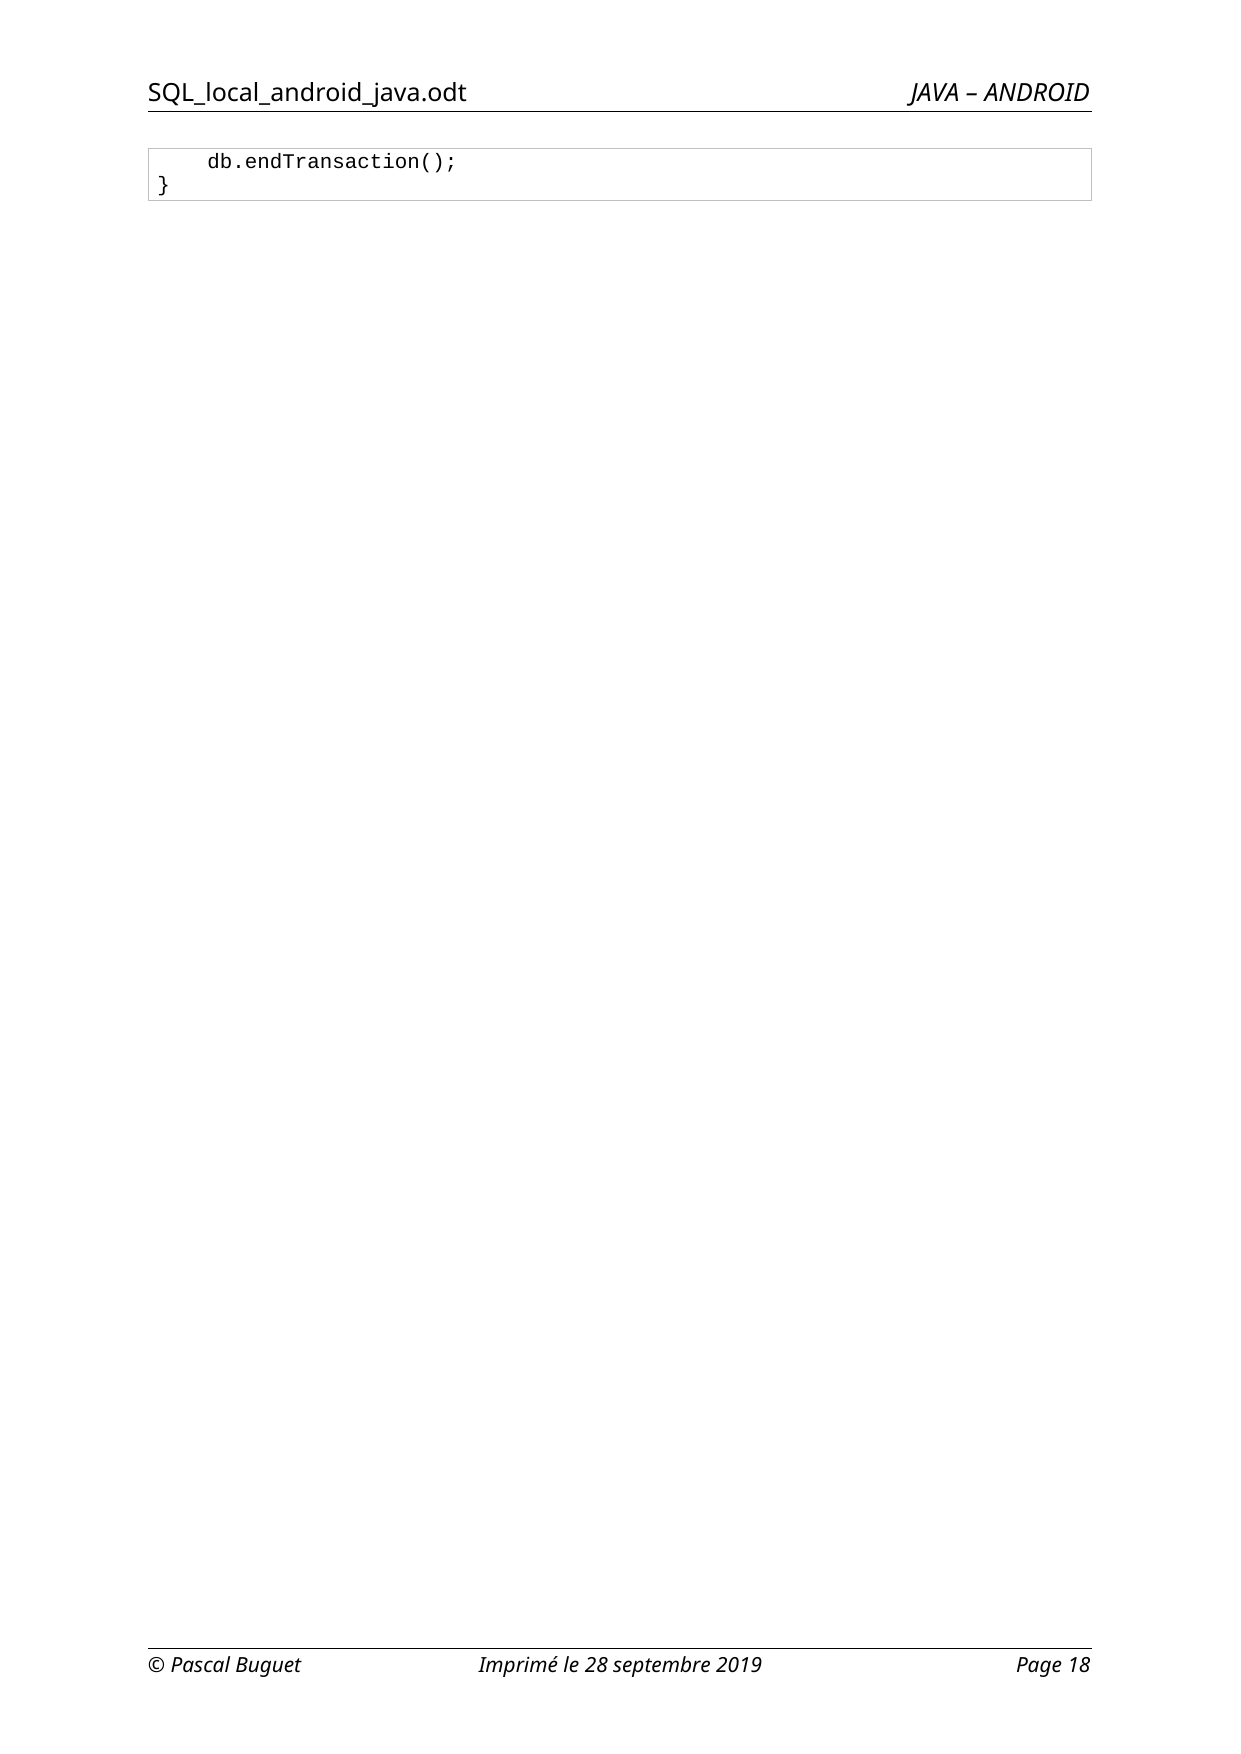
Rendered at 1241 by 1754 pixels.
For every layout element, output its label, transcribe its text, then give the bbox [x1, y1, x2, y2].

text db.endTransaction(); [149, 149, 1091, 171]
text } [149, 171, 1091, 200]
